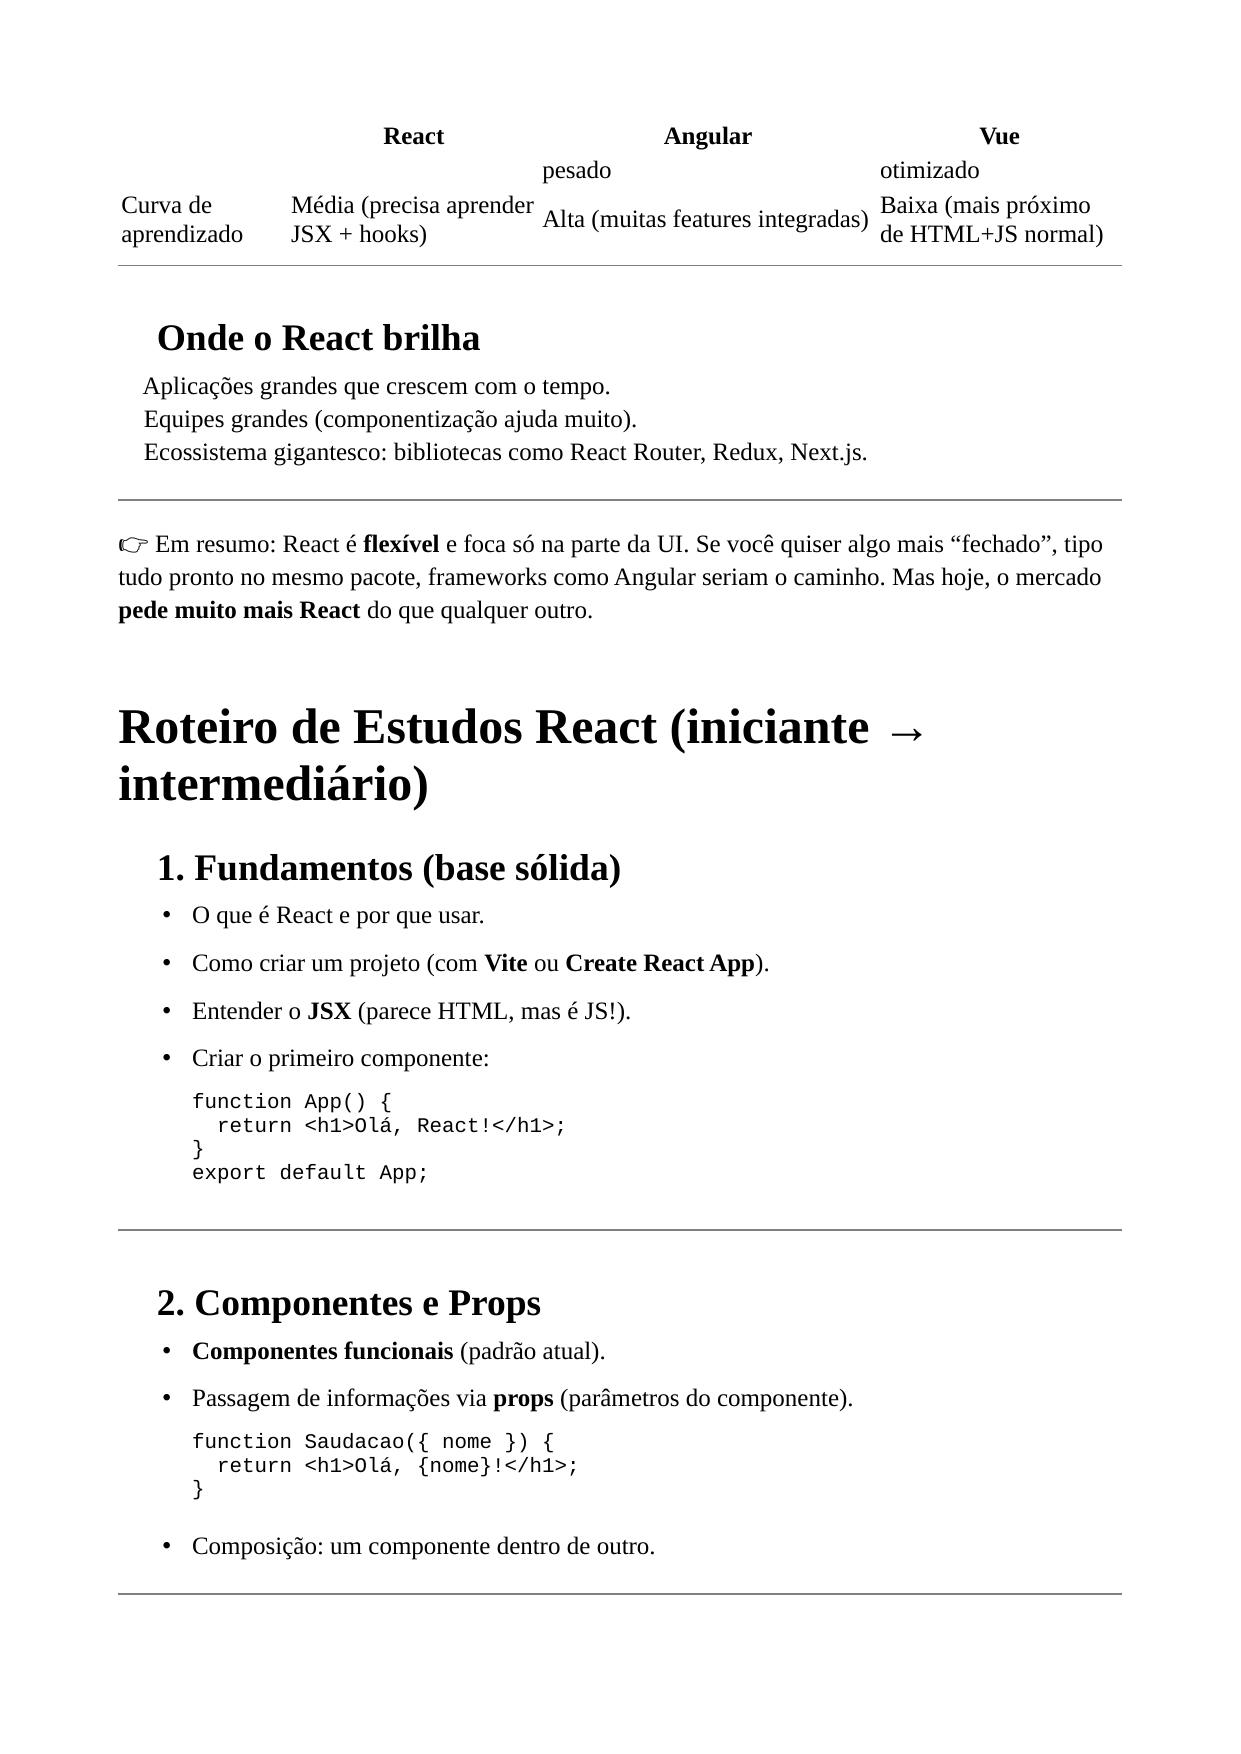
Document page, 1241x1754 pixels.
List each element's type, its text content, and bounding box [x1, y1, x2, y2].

list Passagem de informações via props (parâmetros do componente). [162, 1383, 1122, 1412]
list function Saudacao({ nome }) { [162, 1431, 1122, 1455]
table_cell [288, 153, 539, 187]
list export default App; [162, 1162, 1122, 1186]
text 👉 Em resumo: React é flexível e foca só na parte da UI. Se você quiser algo mais “fechado”, tipo tudo pronto no mesmo pacote, frameworks como Angular seriam o caminho. Mas hoje, o mercado pede muito mais React do que qualquer outro. [118, 529, 1122, 624]
table_cell Baixa (mais próximo de HTML+JS normal) [877, 187, 1122, 251]
text ✅ Aplicações grandes que crescem com o tempo. ✅ Equipes grandes (componentização ajuda muito). ✅ Ecossistema gigantesco: bibliotecas como React Router, Redux, Next.js. [118, 371, 1122, 466]
table_cell Alta (muitas features integradas) [539, 187, 877, 251]
table_header Vue [877, 118, 1122, 153]
table_header [118, 118, 288, 153]
subtitle 🔹 1. Fundamentos (base sólida) [118, 845, 1122, 888]
list function App() { [162, 1091, 1122, 1115]
table_header Angular [539, 118, 877, 153]
table_cell [118, 153, 288, 187]
subtitle Roteiro de Estudos React (iniciante → intermediário) [118, 697, 1122, 812]
table_cell otimizado [877, 153, 1122, 187]
list Componentes funcionais (padrão atual). [162, 1336, 1122, 1364]
list Criar o primeiro componente: [162, 1043, 1122, 1072]
list Entender o JSX (parece HTML, mas é JS!). [162, 996, 1122, 1024]
subtitle 🔹 2. Componentes e Props [118, 1280, 1122, 1323]
table_cell pesado [539, 153, 877, 187]
list return <h1>Olá, React!</h1>; [162, 1115, 1122, 1138]
list Composição: um componente dentro de outro. [162, 1531, 1122, 1560]
list return <h1>Olá, {nome}!</h1>; [162, 1455, 1122, 1478]
table_header React [288, 118, 539, 153]
list O que é React e por que usar. [162, 901, 1122, 929]
table_cell Média (precisa aprender JSX + hooks) [288, 187, 539, 251]
list Como criar um projeto (com Vite ou Create React App). [162, 948, 1122, 977]
table_cell Curva de aprendizado [118, 187, 288, 251]
list } [162, 1138, 1122, 1162]
list } [162, 1478, 1122, 1502]
subtitle 🔹 Onde o React brilha [118, 316, 1122, 359]
